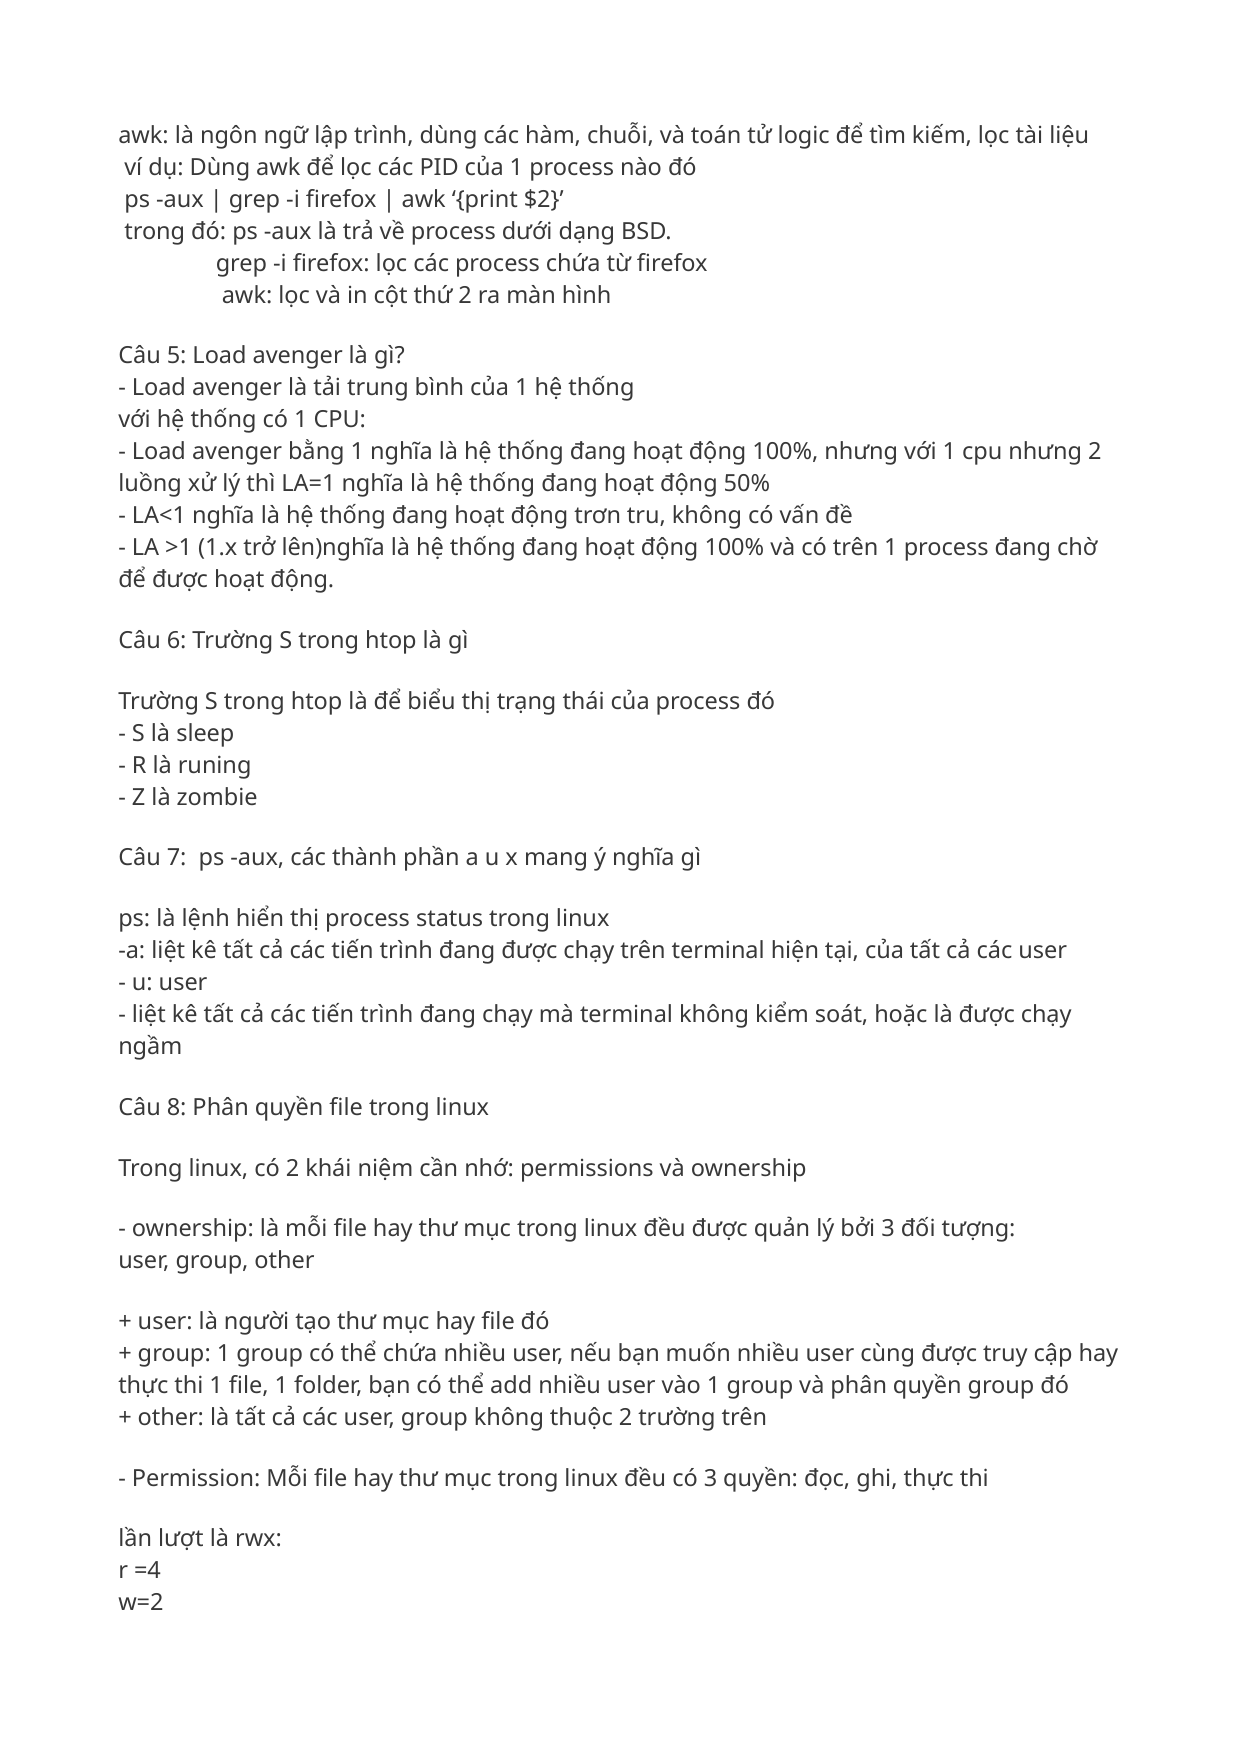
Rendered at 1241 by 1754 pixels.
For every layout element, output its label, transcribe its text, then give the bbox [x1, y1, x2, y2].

text Câu 5: Load avenger là gì? [118, 339, 1122, 371]
text r =4 [118, 1554, 1122, 1586]
text - Load avenger bằng 1 nghĩa là hệ thống đang hoạt động 100%, nhưng với 1 cpu nhưng 2 luồng xử lý thì LA=1 nghĩa là hệ thống đang hoạt động 50% [118, 435, 1122, 499]
text với hệ thống có 1 CPU: [118, 403, 1122, 435]
text awk: lọc và in cột thứ 2 ra màn hình [118, 278, 1122, 310]
text grep -i firefox: lọc các process chứa từ firefox [118, 246, 1122, 278]
text trong đó: ps -aux là trả về process dưới dạng BSD. [118, 214, 1122, 246]
text Câu 8: Phân quyền file trong linux [118, 1090, 1122, 1122]
text - S là sleep [118, 716, 1122, 748]
text - R là runing [118, 748, 1122, 780]
text + other: là tất cả các user, group không thuộc 2 trường trên [118, 1400, 1122, 1432]
text -a: liệt kê tất cả các tiến trình đang được chạy trên terminal hiện tại, của tất cả các user [118, 933, 1122, 965]
text - Z là zombie [118, 780, 1122, 812]
text ps: là lệnh hiển thị process status trong linux [118, 901, 1122, 933]
text Câu 7: ps -aux, các thành phần a u x mang ý nghĩa gì [118, 841, 1122, 873]
text - liệt kê tất cả các tiến trình đang chạy mà terminal không kiểm soát, hoặc là được chạy ngầm [118, 997, 1122, 1061]
text w=2 [118, 1586, 1122, 1618]
text - LA >1 (1.x trở lên)nghĩa là hệ thống đang hoạt động 100% và có trên 1 process đang chờ để được hoạt động. [118, 531, 1122, 594]
text - ownership: là mỗi file hay thư mục trong linux đều được quản lý bởi 3 đối tượng: [118, 1212, 1122, 1243]
text - Load avenger là tải trung bình của 1 hệ thống [118, 371, 1122, 403]
text Trường S trong htop là để biểu thị trạng thái của process đó [118, 684, 1122, 716]
text lần lượt là rwx: [118, 1522, 1122, 1554]
text + group: 1 group có thể chứa nhiều user, nếu bạn muốn nhiều user cùng được truy cập hay thực thi 1 file, 1 folder, bạn có thể add nhiều user vào 1 group và phân quyền group đó [118, 1336, 1122, 1400]
text user, group, other [118, 1243, 1122, 1276]
text ví dụ: Dùng awk để lọc các PID của 1 process nào đó [118, 150, 1122, 182]
text - u: user [118, 965, 1122, 997]
text + user: là người tạo thư mục hay file đó [118, 1304, 1122, 1336]
text - Permission: Mỗi file hay thư mục trong linux đều có 3 quyền: đọc, ghi, thực thi [118, 1461, 1122, 1493]
text awk: là ngôn ngữ lập trình, dùng các hàm, chuỗi, và toán tử logic để tìm kiếm, lọc tài liệu [118, 118, 1122, 150]
text ps -aux | grep -i firefox | awk ‘{print $2}’ [118, 182, 1122, 214]
text Trong linux, có 2 khái niệm cần nhớ: permissions và ownership [118, 1151, 1122, 1183]
text - LA<1 nghĩa là hệ thống đang hoạt động trơn tru, không có vấn đề [118, 499, 1122, 531]
text Câu 6: Trường S trong htop là gì [118, 623, 1122, 655]
